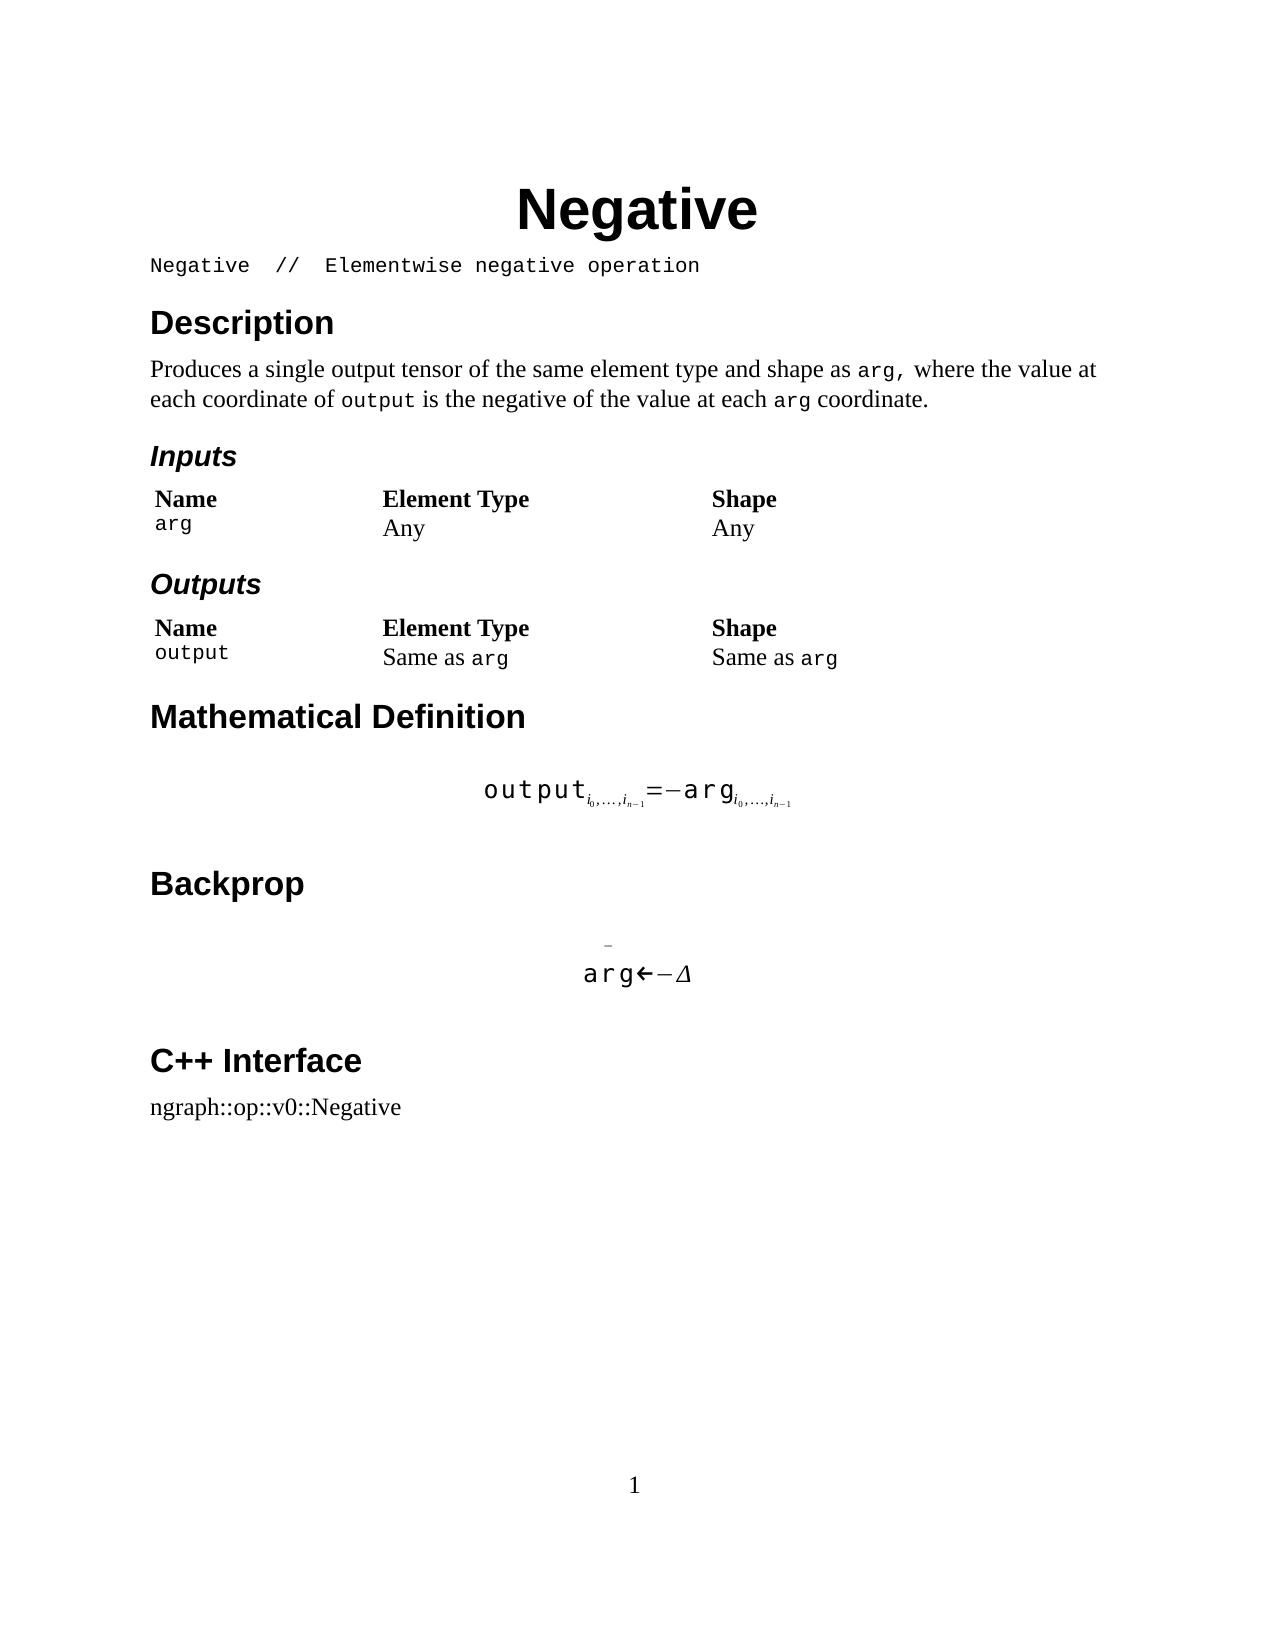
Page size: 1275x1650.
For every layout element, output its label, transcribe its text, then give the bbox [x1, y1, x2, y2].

table_header Shape [707, 613, 1125, 642]
table_header Shape [707, 485, 1125, 513]
subtitle C++ Interface [150, 1041, 1125, 1080]
subtitle Inputs [150, 438, 1125, 472]
title Negative [150, 175, 1125, 242]
subtitle Mathematical Definition [150, 696, 1125, 735]
text ngraph::op::v0::Negative [150, 1092, 1125, 1121]
subtitle Description [150, 303, 1125, 342]
table_cell Any [707, 513, 1125, 542]
table_header Name [150, 485, 378, 513]
table_cell Same as arg [707, 642, 1125, 671]
table_cell output [150, 642, 378, 671]
table_header Element Type [378, 613, 707, 642]
table_header Name [150, 613, 378, 642]
subtitle Outputs [150, 567, 1125, 601]
table_cell Any [378, 513, 707, 542]
text Produces a single output tensor of the same element type and shape as arg, where the value at each coordinate of output is the negative of the value at each arg coordinate. [150, 354, 1125, 413]
table_cell arg [150, 513, 378, 542]
table_cell Same as arg [378, 642, 707, 671]
subtitle Backprop [150, 863, 1125, 902]
text Negative // Elementwise negative operation [150, 254, 1125, 278]
table_header Element Type [378, 485, 707, 513]
